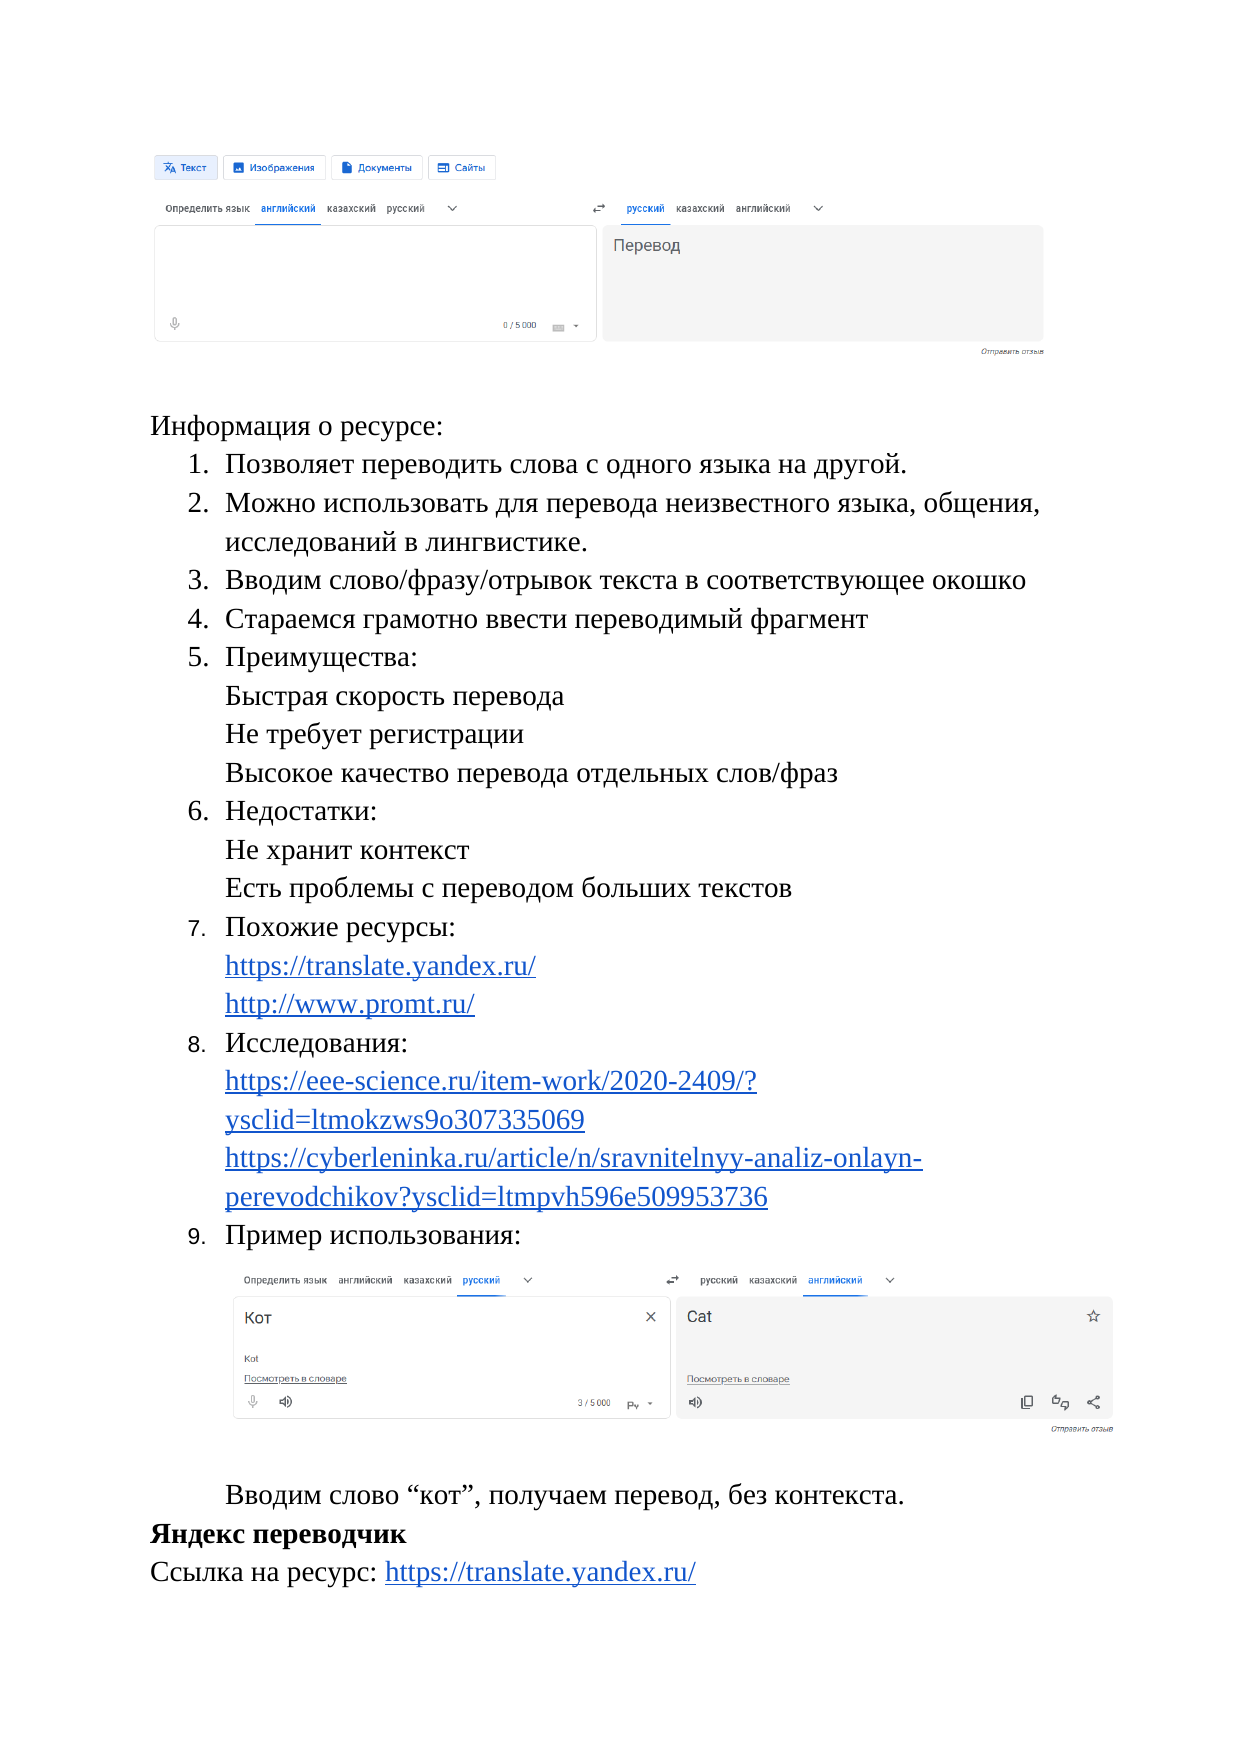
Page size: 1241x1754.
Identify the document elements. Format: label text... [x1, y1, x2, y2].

list Пример использования: [187, 1217, 1090, 1473]
list Позволяет переводить слова с одного языка на другой. [187, 447, 1090, 480]
picture [150, 150, 1091, 405]
list Вводим слово/фразу/отрывок текста в соответствующее окошко [187, 562, 1090, 596]
text Вводим слово “кот”, получаем перевод, без контекста. [225, 1477, 1090, 1511]
list Преимущества: Быстрая скорость перевода Не требует регистрации Высокое качество перевода отдельных слов/фраз [187, 639, 1090, 788]
list Исследования: https://eee-science.ru/item-work/2020-2409/?ysclid=ltmokzws9o307335069 https://cyberleninka.ru/article/n/sravnitelnyy-analiz-onlayn-perevodchikov?ysclid=ltmpvh596e509953736 [187, 1025, 1090, 1212]
text Ссылка на ресурс: https://translate.yandex.ru/ [150, 1554, 1090, 1588]
list Можно использовать для перевода неизвестного языка, общения, исследований в лингвистике. [187, 485, 1090, 557]
list Стараемся грамотно ввести переводимый фрагмент [187, 601, 1090, 634]
text Информация о ресурсе: [150, 408, 1090, 442]
list Недостатки: Не хранит контекст Есть проблемы с переводом больших текстов [187, 793, 1090, 904]
list Похожие ресурсы: https://translate.yandex.ru/ http://www.promt.ru/ [187, 909, 1090, 1020]
text Яндекс переводчик [150, 1516, 1090, 1549]
picture [225, 1254, 1166, 1474]
